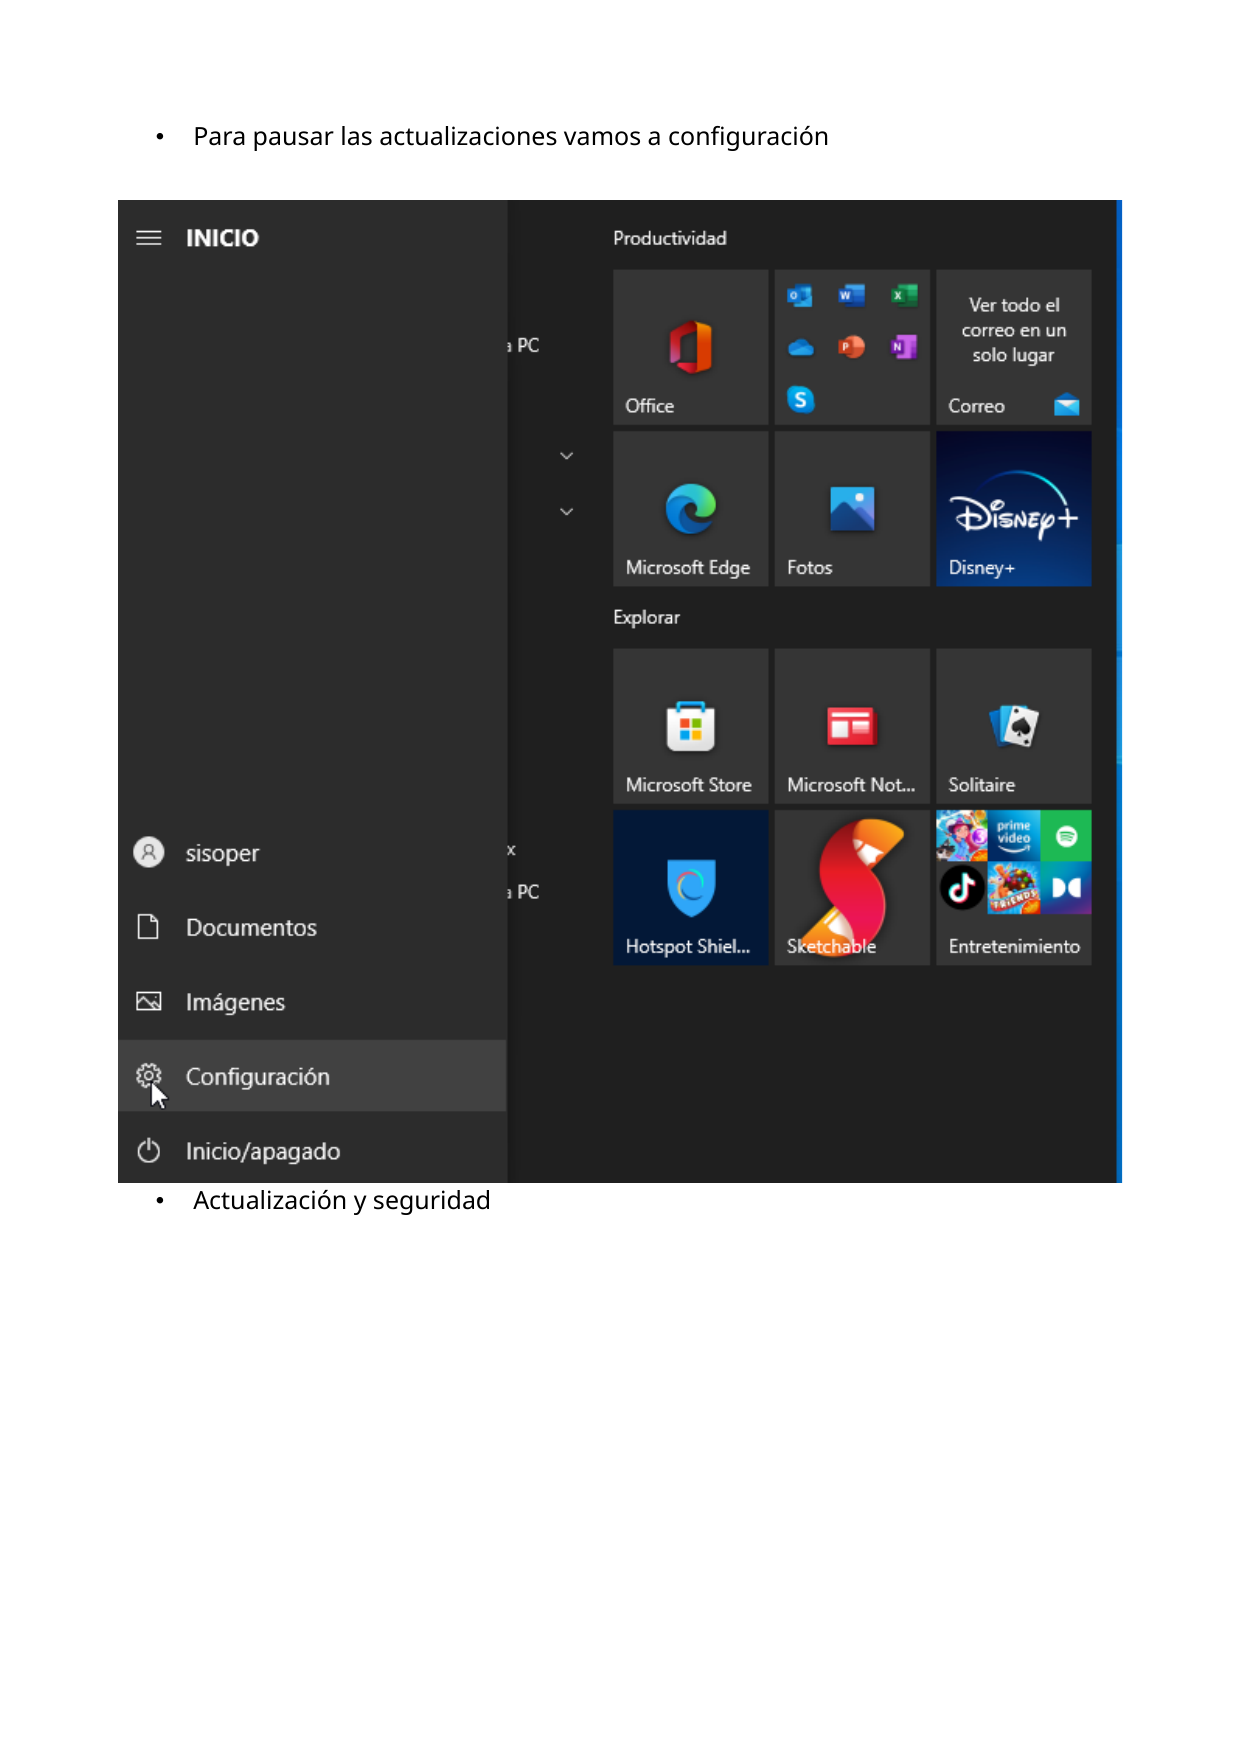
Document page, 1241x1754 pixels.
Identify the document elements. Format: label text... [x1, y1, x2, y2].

picture [118, 200, 1123, 1183]
list Actualización y seguridad [156, 1183, 1122, 1217]
list Para pausar las actualizaciones vamos a configuración [156, 118, 1122, 152]
